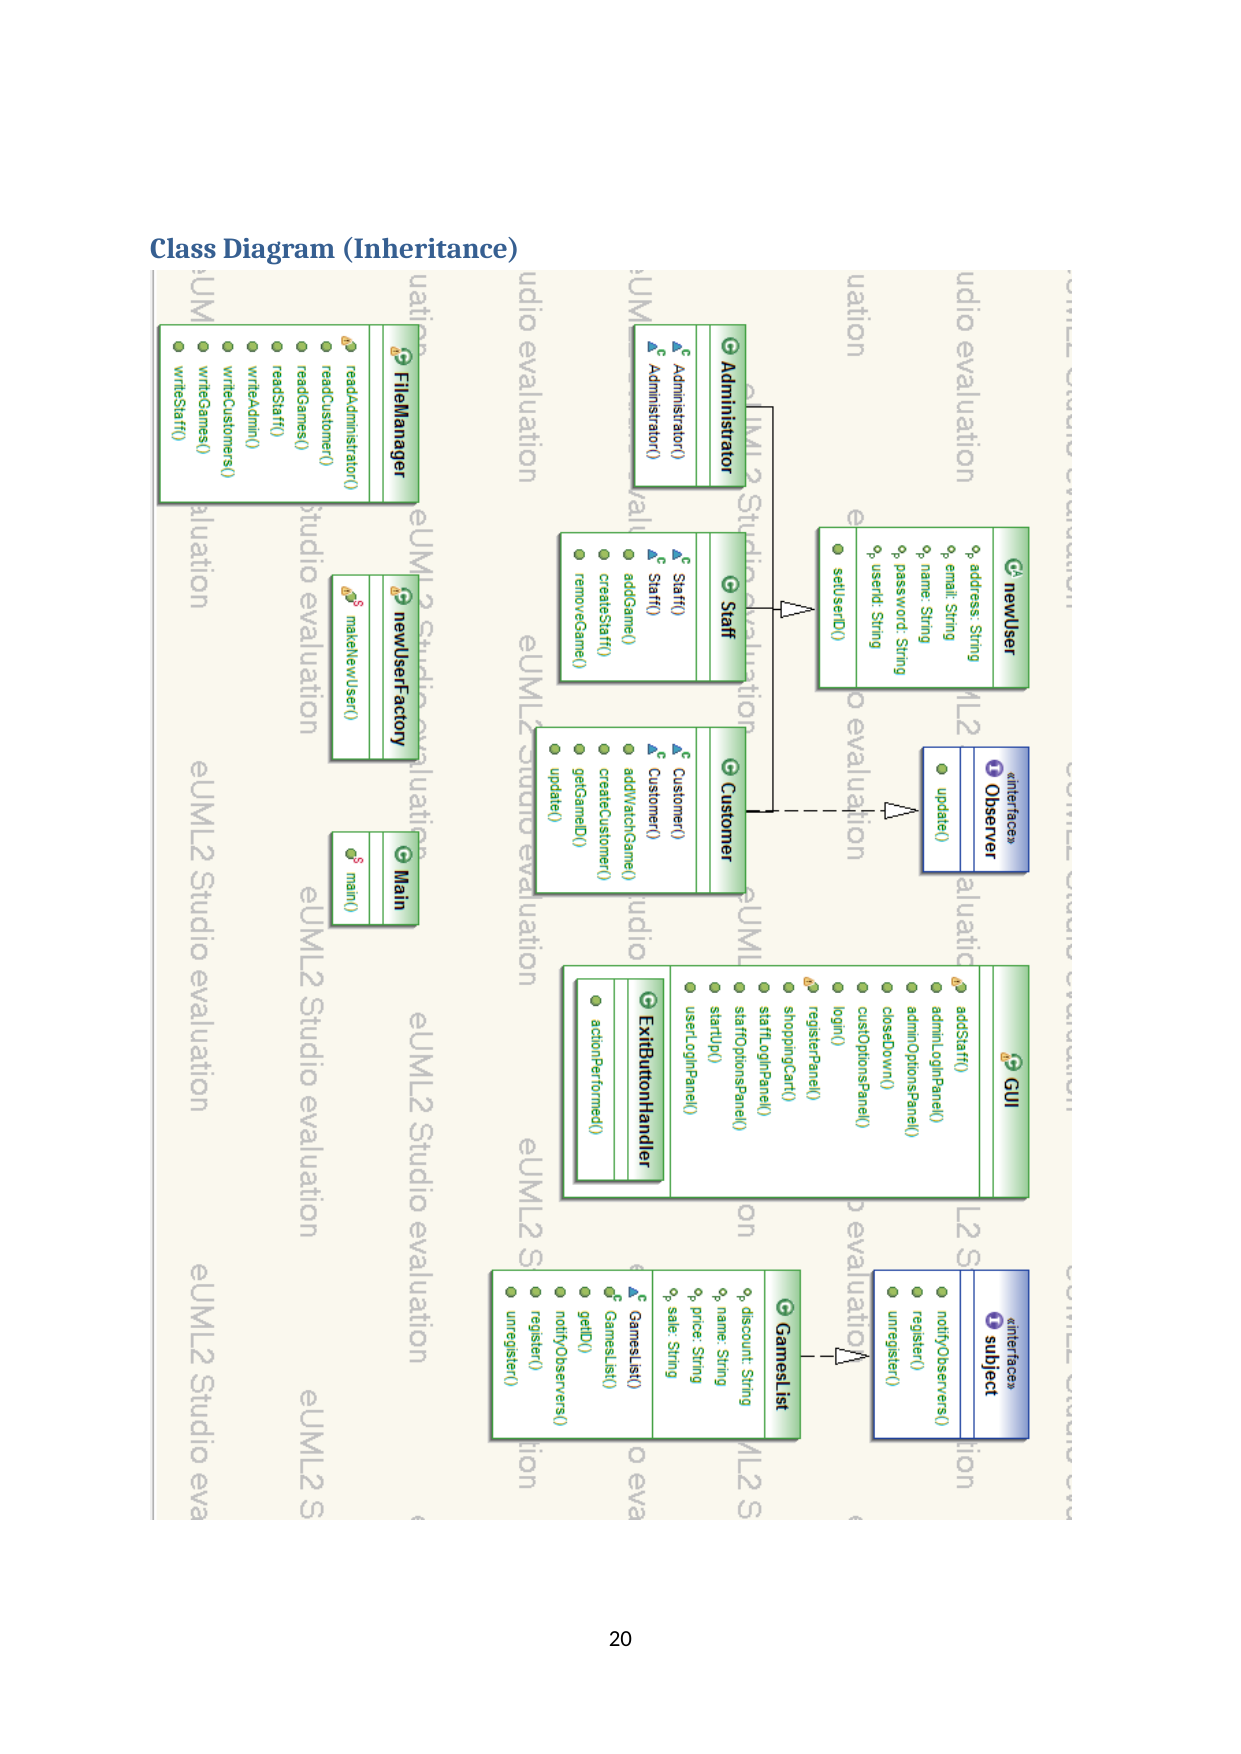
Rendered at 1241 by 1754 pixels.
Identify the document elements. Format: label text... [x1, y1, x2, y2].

subtitle Class Diagram (Inheritance) [150, 232, 1090, 266]
picture [150, 270, 1072, 1520]
